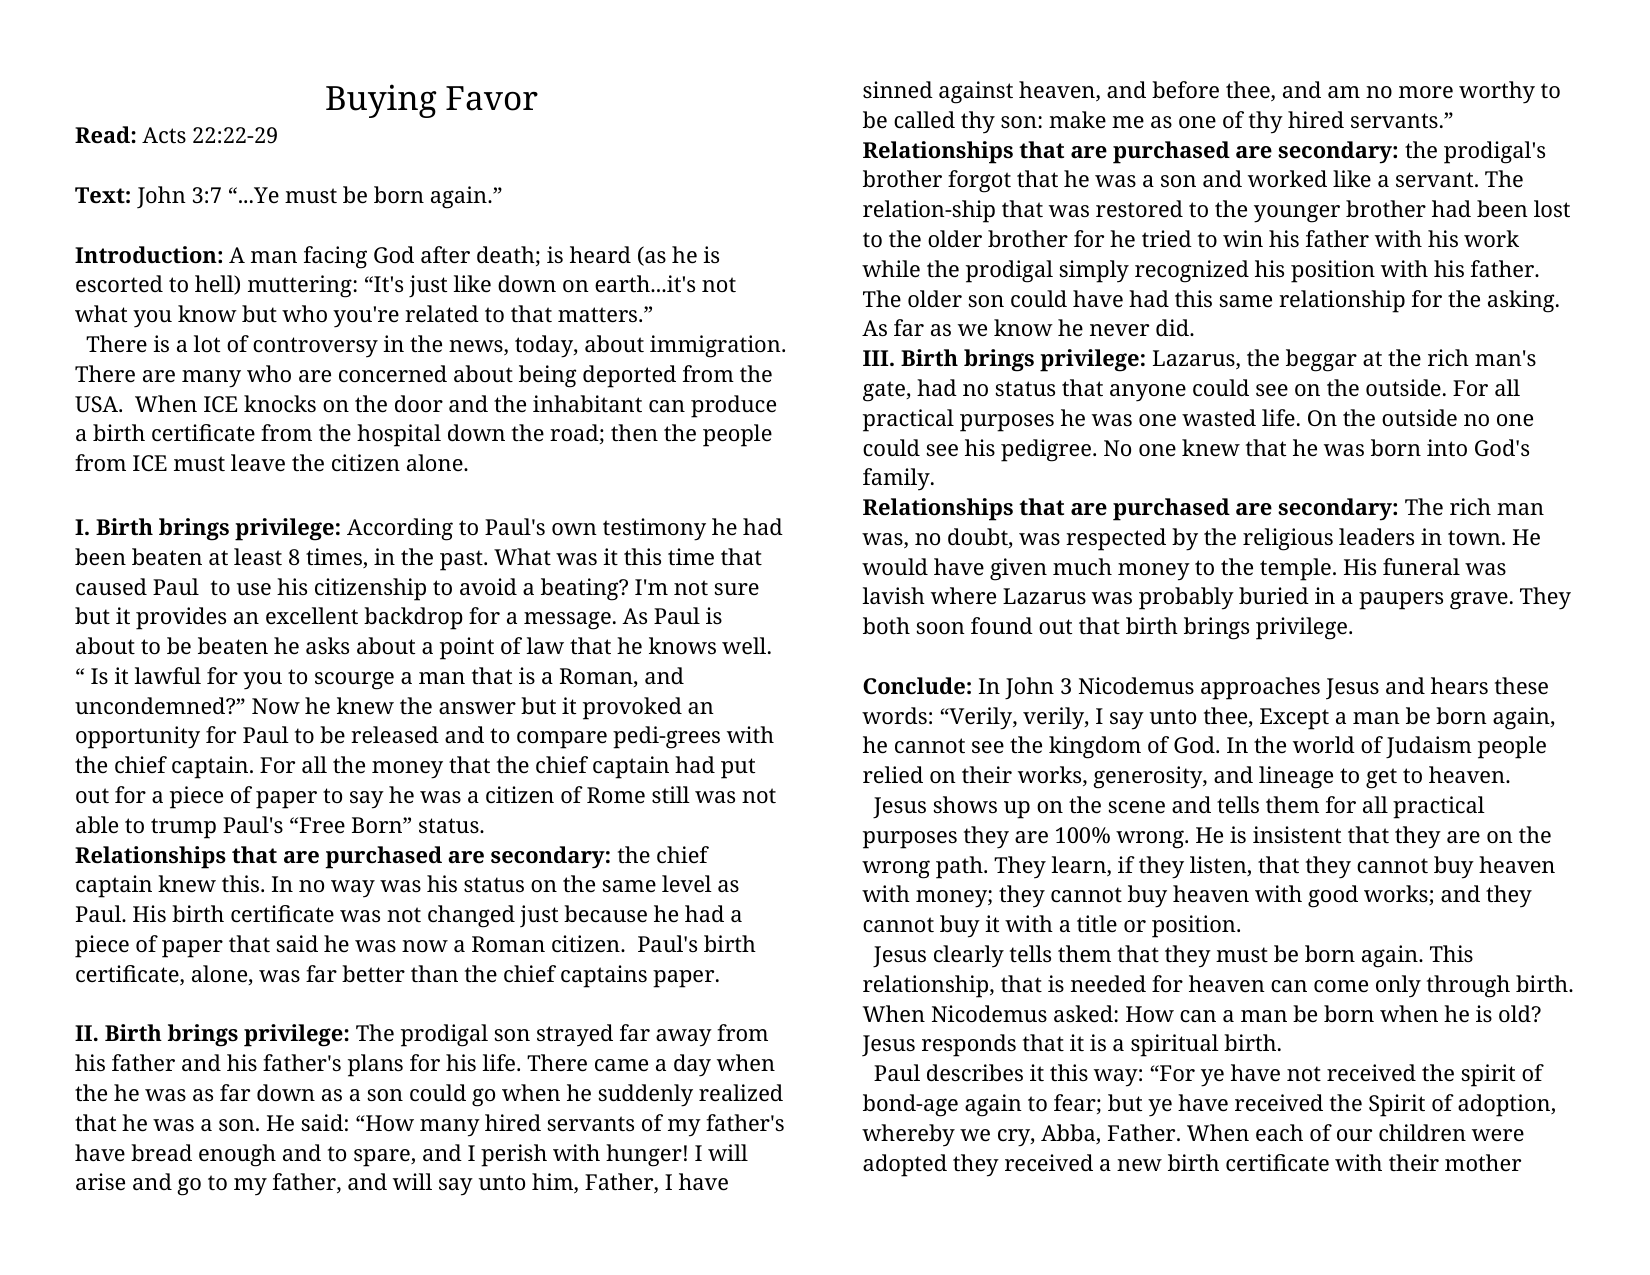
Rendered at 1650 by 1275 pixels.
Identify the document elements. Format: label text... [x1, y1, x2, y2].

text Conclude: In John 3 Nicodemus approaches Jesus and hears these words: “Verily, verily, I say unto thee, Except a man be born again, he cannot see the kingdom of God. In the world of Judaism people relied on their works, generosity, and lineage to get to heaven. [862, 671, 1575, 790]
subtitle Introduction: A man facing God after death; is heard (as he is escorted to hell) muttering: “It's just like down on earth...it's not what you know but who you're related to that matters.” [75, 239, 787, 329]
text Buying Favor [75, 75, 787, 120]
text Relationships that are purchased are secondary: the chief captain knew this. In no way was his status on the same level as Paul. His birth certificate was not changed just because he had a piece of paper that said he was now a Roman citizen. Paul's birth certificate, alone, was far better than the chief captains paper. [75, 840, 787, 989]
text Relationships that are purchased are secondary: The rich man was, no doubt, was respected by the religious leaders in town. He would have given much money to the temple. His funeral was lavish where Lazarus was probably buried in a paupers grave. They both soon found out that birth brings privilege. [862, 492, 1575, 641]
text Paul describes it this way: “For ye have not received the spirit of bond-age again to fear; but ye have received the Spirit of adoption, whereby we cry, Abba, Father. When each of our children were adopted they received a new birth certificate with their mother [862, 1058, 1575, 1177]
text II. Birth brings privilege: The prodigal son strayed far away from his father and his father's plans for his life. There came a day when the he was as far down as a son could go when he suddenly realized that he was a son. He said: “How many hired servants of my father's have bread enough and to spare, and I perish with hunger! I will arise and go to my father, and will say unto him, Father, I have [75, 1018, 787, 1197]
text Read: Acts 22:22-29 [75, 120, 787, 150]
text III. Birth brings privilege: Lazarus, the beggar at the rich man's gate, had no status that anyone could see on the outside. For all practical purposes he was one wasted life. On the outside no one could see his pedigree. No one knew that he was born into God's family. [862, 343, 1575, 492]
text Relationships that are purchased are secondary: the prodigal's brother forgot that he was a son and worked like a servant. The relation-ship that was restored to the younger brother had been lost to the older brother for he tried to win his father with his work while the prodigal simply recognized his position with his father. The older son could have had this same relationship for the asking. As far as we know he never did. [862, 134, 1575, 343]
text Jesus clearly tells them that they must be born again. This relationship, that is needed for heaven can come only through birth. When Nicodemus asked: How can a man be born when he is old? Jesus responds that it is a spiritual birth. [862, 939, 1575, 1058]
text sinned against heaven, and before thee, and am no more worthy to be called thy son: make me as one of thy hired servants.” [862, 75, 1575, 134]
text Text: John 3:7 “...Ye must be born again.” [75, 180, 787, 210]
text I. Birth brings privilege: According to Paul's own testimony he had been beaten at least 8 times, in the past. What was it this time that caused Paul to use his citizenship to avoid a beating? I'm not sure but it provides an excellent backdrop for a message. As Paul is about to be beaten he asks about a point of law that he knows well. “ Is it lawful for you to scourge a man that is a Roman, and uncondemned?” Now he knew the answer but it provoked an opportunity for Paul to be released and to compare pedi-grees with the chief captain. For all the money that the chief captain had put out for a piece of paper to say he was a citizen of Rome still was not able to trump Paul's “Free Born” status. [75, 512, 787, 840]
subtitle There is a lot of controversy in the news, today, about immigration. There are many who are concerned about being deported from the USA. When ICE knocks on the door and the inhabitant can produce a birth certificate from the hospital down the road; then the people from ICE must leave the citizen alone. [75, 329, 787, 478]
text Jesus shows up on the scene and tells them for all practical purposes they are 100% wrong. He is insistent that they are on the wrong path. They learn, if they listen, that they cannot buy heaven with money; they cannot buy heaven with good works; and they cannot buy it with a title or position. [862, 790, 1575, 939]
